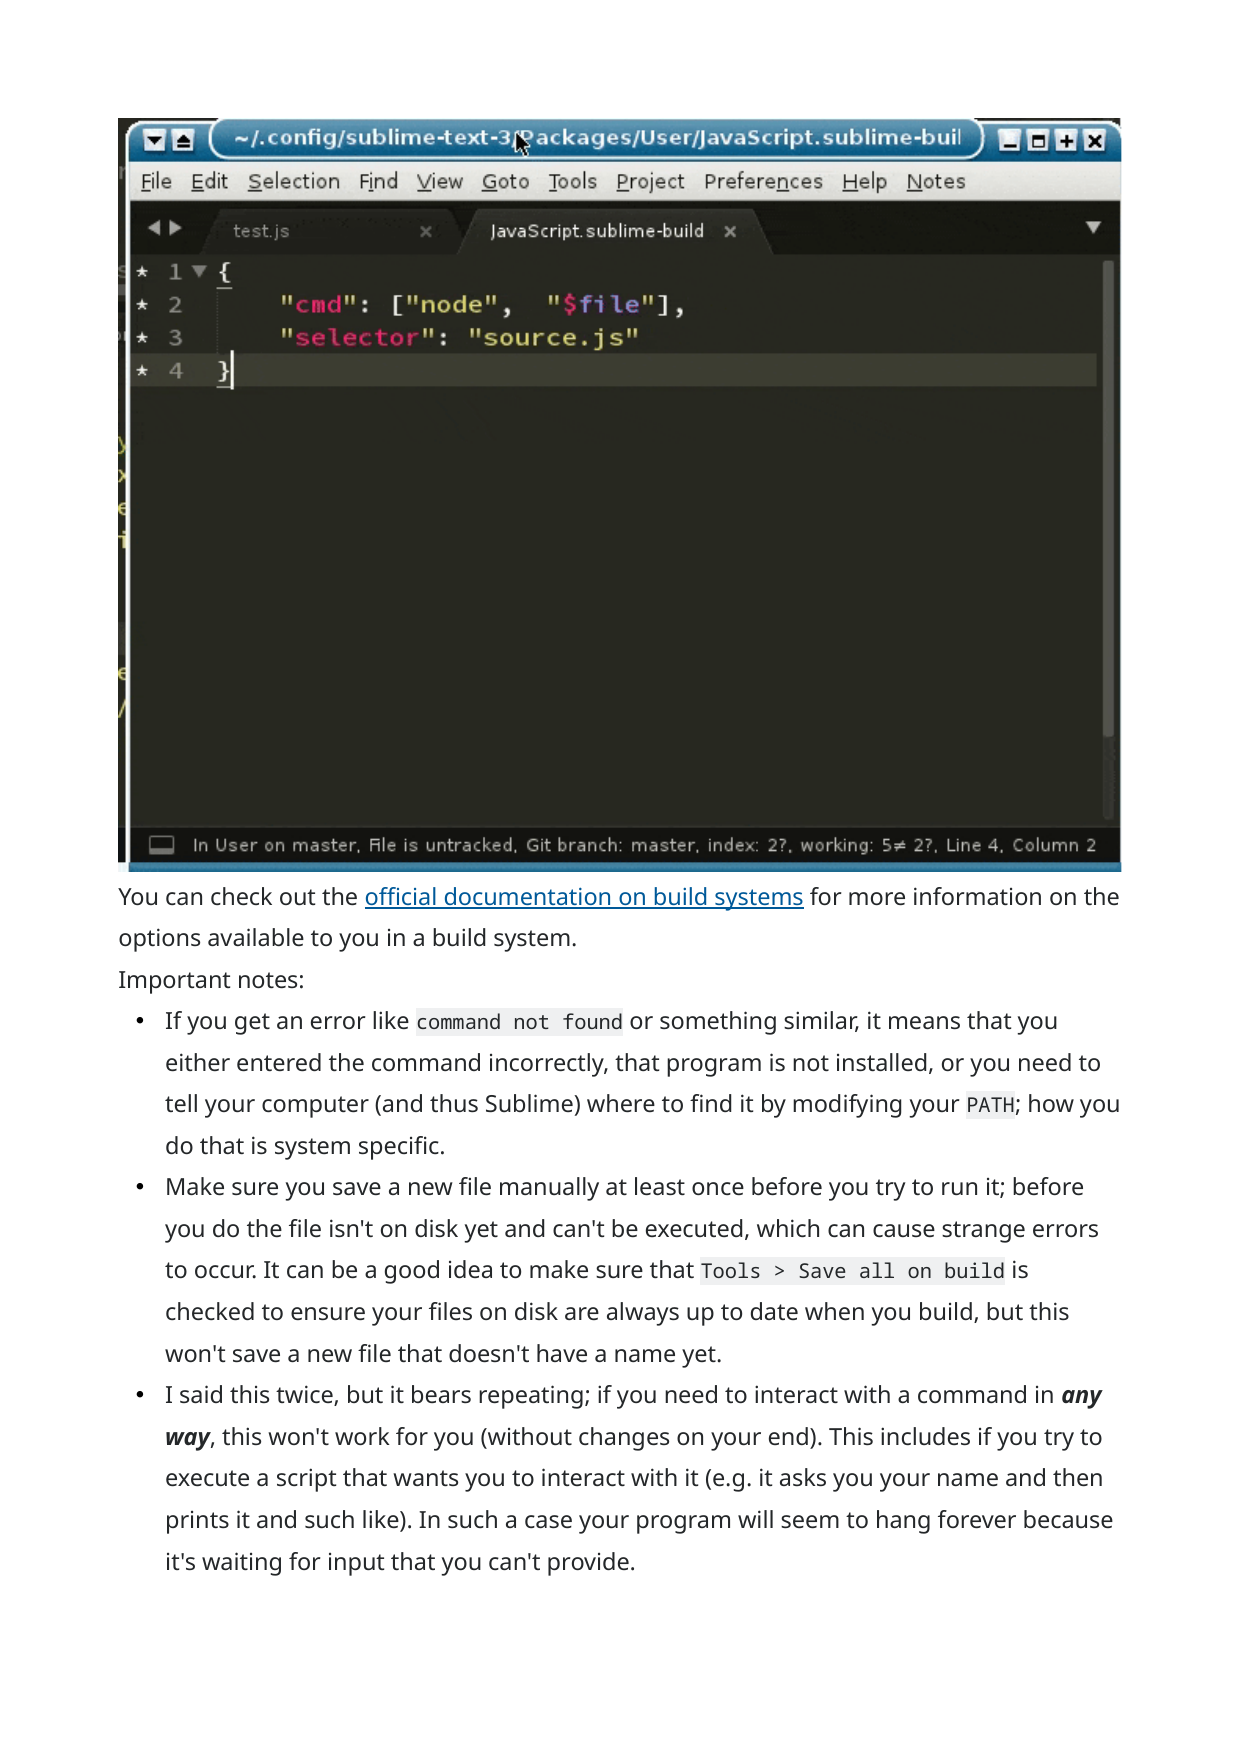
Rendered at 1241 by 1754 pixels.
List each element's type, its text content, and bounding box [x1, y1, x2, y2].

picture [118, 118, 1122, 872]
list Make sure you save a new file manually at least once before you try to run it; before you do the file isn't on disk yet and can't be executed, which can cause strange errors to occur. It can be a good idea to make sure that Tools > Save all on build is checked to ensure your files on disk are always up to date when you build, but this won't save a new file that doesn't have a name yet. [136, 1171, 1122, 1369]
text Important notes: [118, 963, 1122, 995]
list If you get an error like command not found or something similar, it means that you either entered the command incorrectly, that program is not installed, or you need to tell your computer (and thus Sublime) where to find it by modifying your PATH; how you do that is system specific. [136, 1004, 1122, 1161]
text You can check out the official documentation on build systems for more information on the options available to you in a build system. [118, 880, 1122, 953]
list I said this twice, but it bears repeating; if you need to interact with a command in any way, this won't work for you (without changes on your end). This includes if you try to execute a script that wants you to interact with it (e.g. it asks you your name and then prints it and such like). In such a case your program will seem to hang forever because it's waiting for input that you can't provide. [136, 1378, 1122, 1577]
